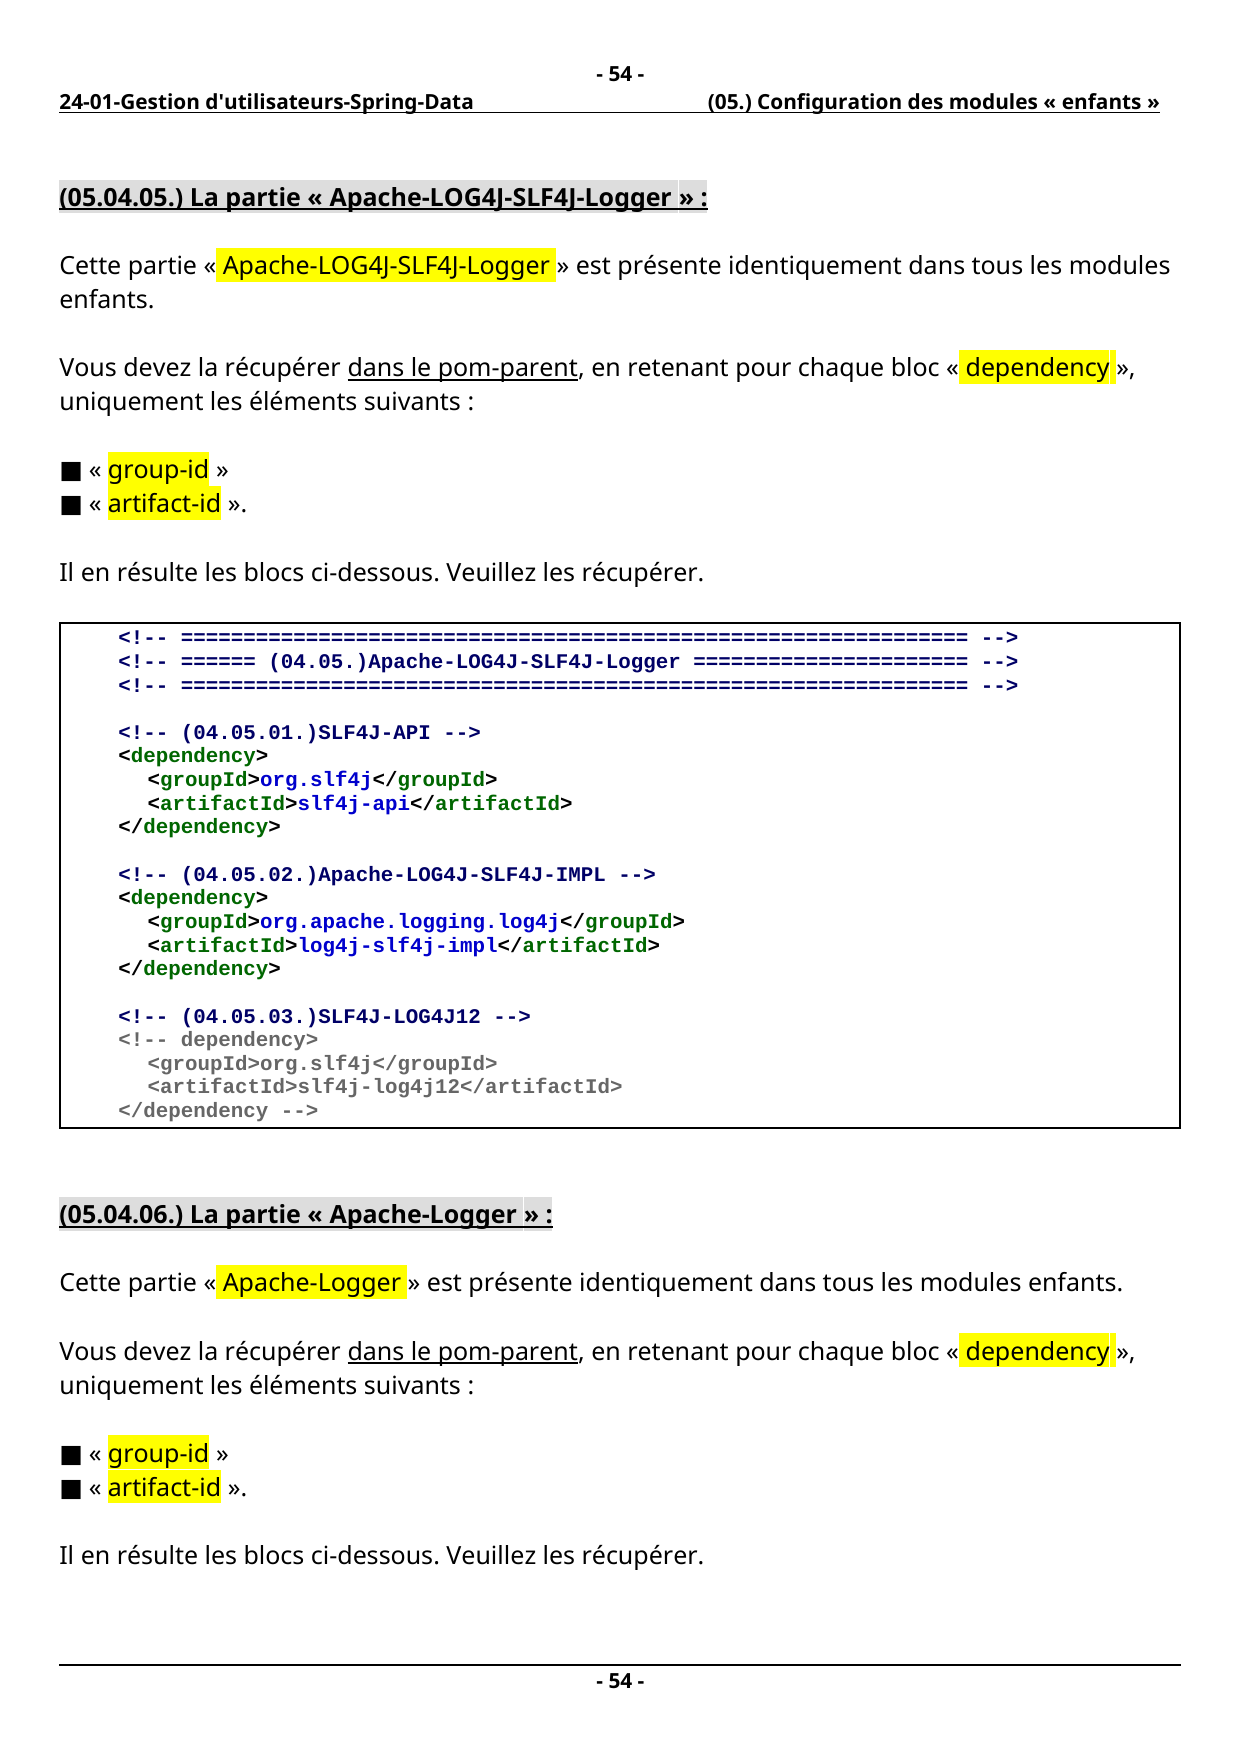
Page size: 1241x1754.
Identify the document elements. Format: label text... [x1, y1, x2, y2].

text Vous devez la récupérer dans le pom-parent, en retenant pour chaque bloc « dependency », uniquement les éléments suivants : [59, 350, 1181, 418]
text Cette partie « Apache-LOG4J-SLF4J-Logger » est présente identiquement dans tous les modules enfants. [59, 248, 1181, 316]
list « artifact-id ». [59, 1469, 1181, 1503]
list « artifact-id ». [59, 486, 1181, 520]
text <!-- (04.05.01.)SLF4J-API --> <dependency> <groupId>org.slf4j</groupId> <artifactId>slf4j-api</artifactId> </dependency> <!-- (04.05.02.)Apache-LOG4J-SLF4J-IMPL --> <dependency> <groupId>org.apache.logging.log4j</groupId> <artifactId>log4j-slf4j-impl</artifactId> </dependency> <!-- (04.05.03.)SLF4J-LOG4J12 --> <!-- dependency> <groupId>org.slf4j</groupId> <artifactId>slf4j-log4j12</artifactId> </dependency --> [61, 717, 1179, 1127]
text Cette partie « Apache-Logger » est présente identiquement dans tous les modules enfants. [59, 1265, 1181, 1299]
text (05.04.06.) La partie « Apache-Logger » : [59, 1197, 1181, 1231]
text Il en résulte les blocs ci-dessous. Veuillez les récupérer. [59, 1538, 1181, 1572]
text Il en résulte les blocs ci-dessous. Veuillez les récupérer. [59, 554, 1181, 588]
list « group-id » [59, 452, 1181, 486]
text Vous devez la récupérer dans le pom-parent, en retenant pour chaque bloc « dependency », uniquement les éléments suivants : [59, 1333, 1181, 1401]
text <!-- =============================================================== --> <!-- ====== (04.05.)Apache-LOG4J-SLF4J-Logger ====================== --> <!-- =============================================================== --> [61, 624, 1179, 717]
text (05.04.05.) La partie « Apache-LOG4J-SLF4J-Logger » : [59, 179, 1181, 213]
list « group-id » [59, 1435, 1181, 1469]
